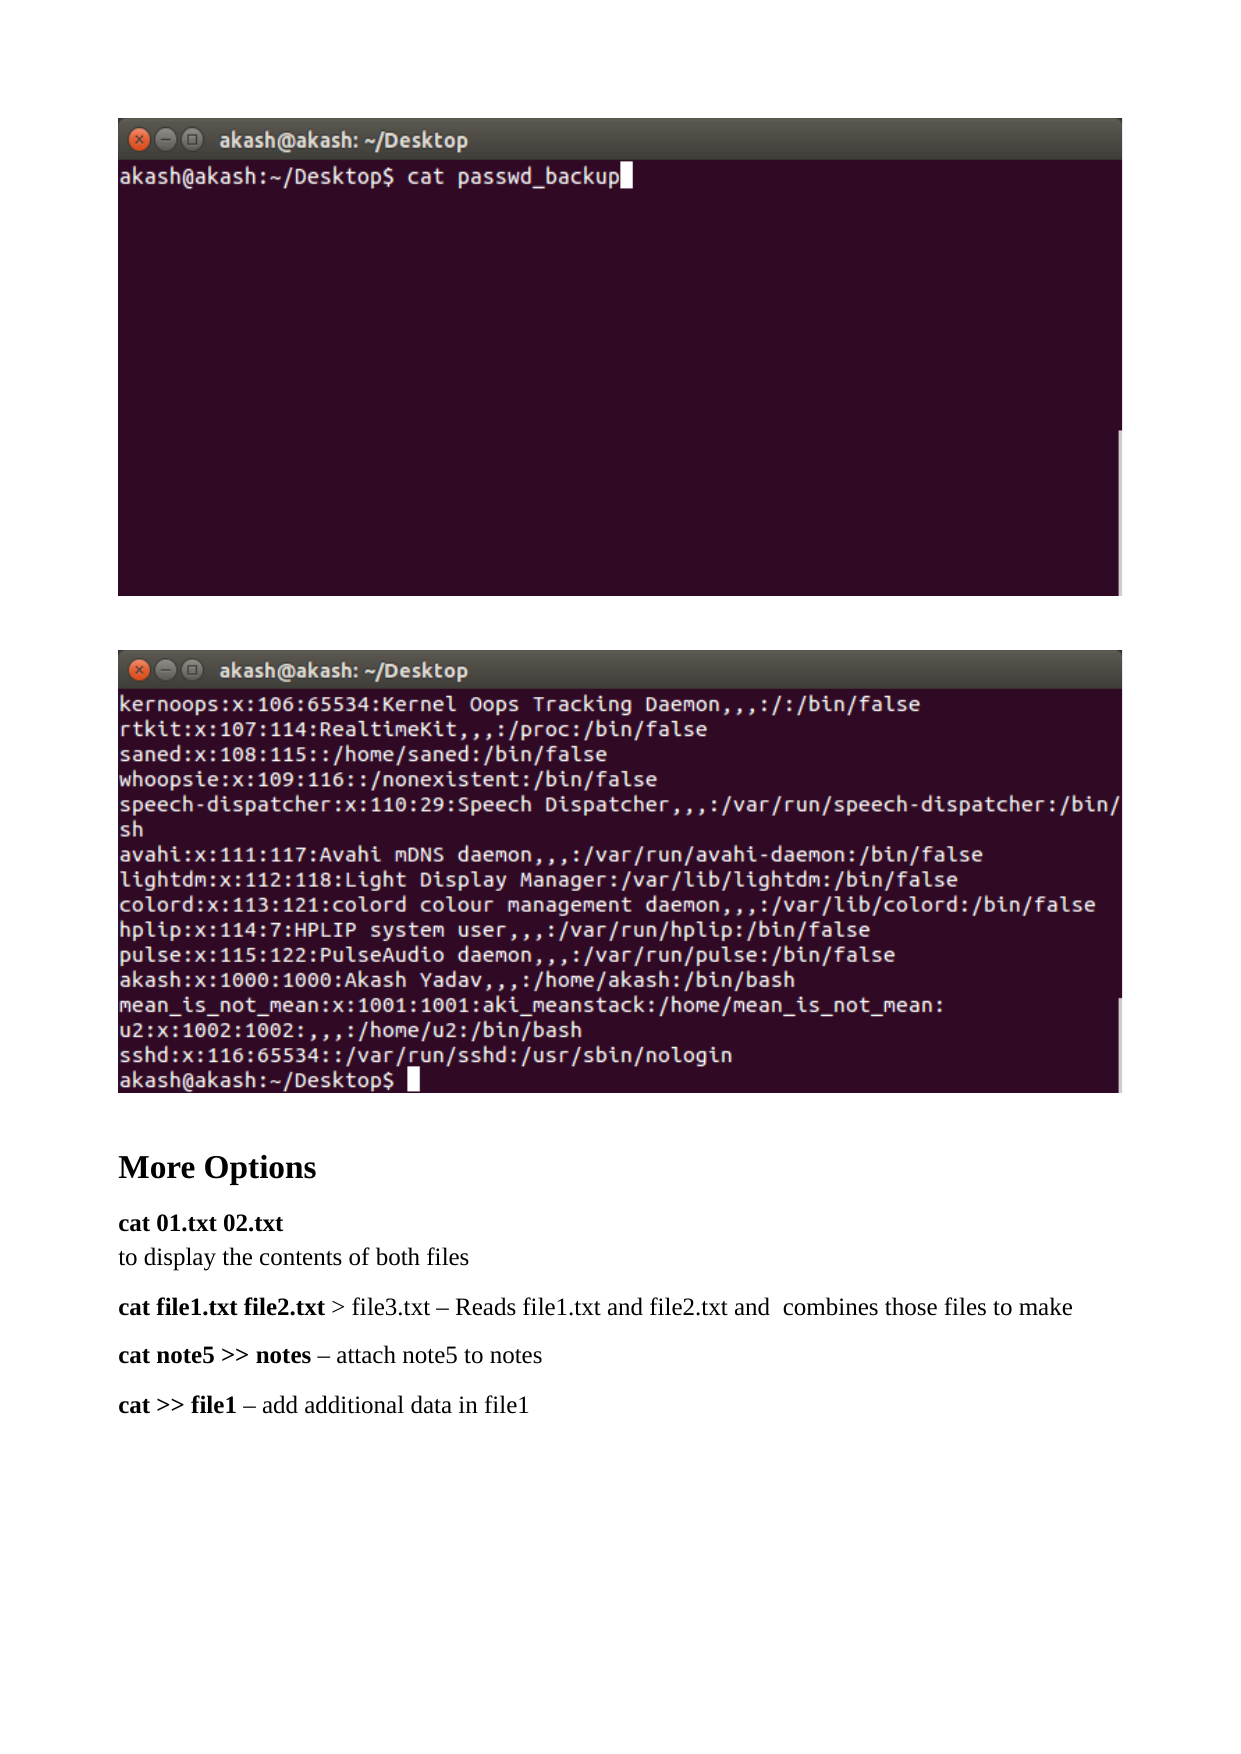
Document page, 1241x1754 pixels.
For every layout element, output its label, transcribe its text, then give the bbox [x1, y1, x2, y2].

text cat file1.txt file2.txt > file3.txt – Reads file1.txt and file2.txt and combines those files to make [118, 1292, 1122, 1320]
text cat >> file1 – add additional data in file1 [118, 1390, 1122, 1418]
picture [118, 650, 1123, 1093]
text cat 01.txt 02.txt to display the contents of both files [118, 1208, 1122, 1271]
text More Options [118, 1147, 1122, 1186]
text cat note5 >> notes – attach note5 to notes [118, 1341, 1122, 1369]
picture [118, 118, 1123, 596]
